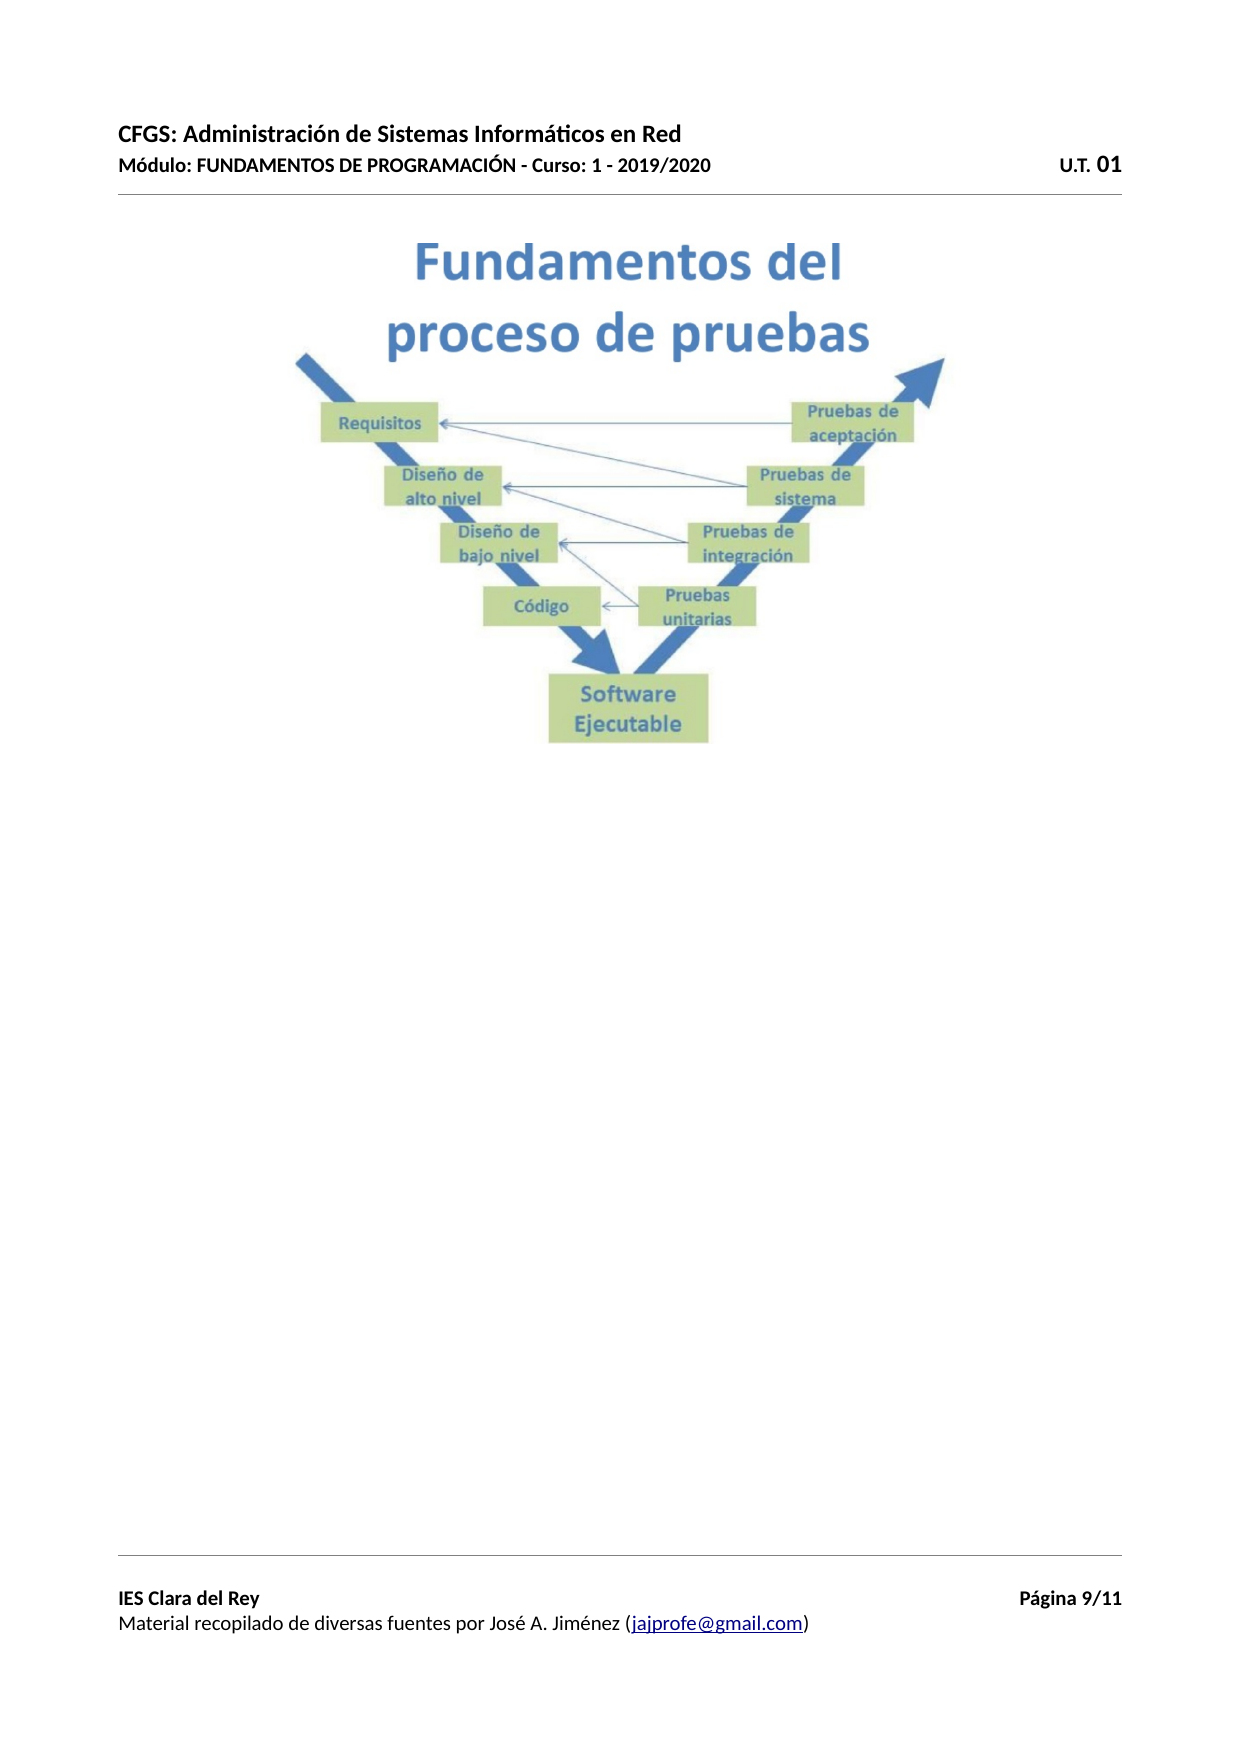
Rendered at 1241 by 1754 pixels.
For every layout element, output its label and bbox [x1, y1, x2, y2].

picture [176, 243, 1034, 744]
